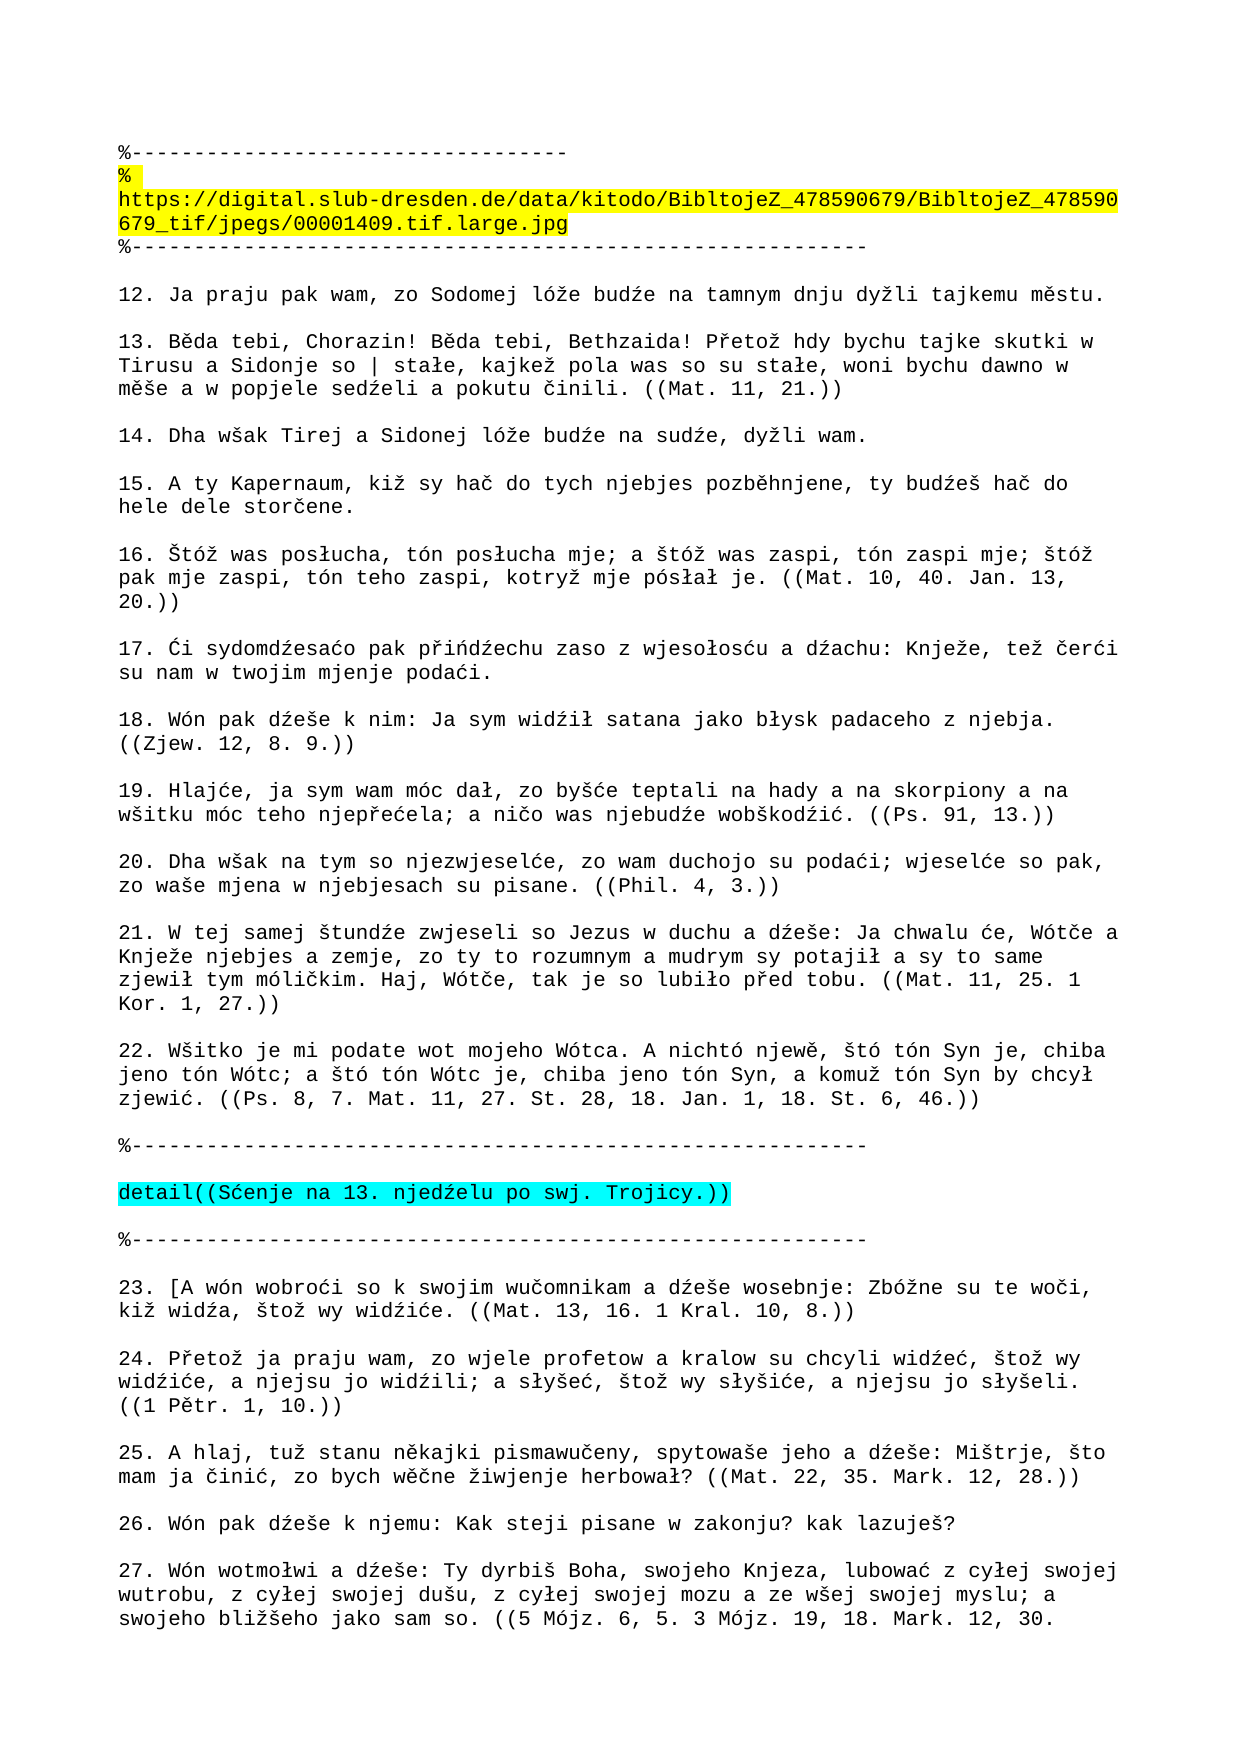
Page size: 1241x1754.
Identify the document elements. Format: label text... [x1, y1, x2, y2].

text 27. Wón wotmołwi a dźeše: Ty dyrbiš Boha, swojeho Knjeza, lubować z cyłej swojej wutrobu, z cyłej swojej dušu, z cyłej swojej mozu a ze wšej swojej myslu; a swojeho bližšeho jako sam so. ((5 Mójz. 6, 5. 3 Mójz. 19, 18. Mark. 12, 30. [118, 1561, 1122, 1631]
text 16. Štóž was posłucha, tón posłucha mje; a štóž was zaspi, tón zaspi mje; štóž pak mje zaspi, tón teho zaspi, kotryž mje pósłał je. ((Mat. 10, 40. Jan. 13, 20.)) [118, 544, 1122, 615]
text 12. Ja praju pak wam, zo Sodomej lóže budźe na tamnym dnju dyžli tajkemu městu. [118, 284, 1122, 307]
text %----------------------------------------------------------- [118, 236, 1122, 260]
text 24. Přetož ja praju wam, zo wjele profetow a kralow su chcyli widźeć, štož wy widźiće, a njejsu jo widźili; a słyšeć, štož wy słyšiće, a njejsu jo słyšeli. ((1 Pětr. 1, 10.)) [118, 1348, 1122, 1419]
text 20. Dha wšak na tym so njezwjeselće, zo wam duchojo su podaći; wjeselće so pak, zo waše mjena w njebjesach su pisane. ((Phil. 4, 3.)) [118, 851, 1122, 898]
text 26. Wón pak dźeše k njemu: Kak steji pisane w zakonju? kak lazuješ? [118, 1513, 1122, 1537]
text %----------------------------------------------------------- [118, 1229, 1122, 1253]
text 13. Běda tebi, Chorazin! Běda tebi, Bethzaida! Přetož hdy bychu tajke skutki w Tirusu a Sidonje so | stałe, kajkež pola was so su stałe, woni bychu dawno w měše a w popjele sedźeli a pokutu činili. ((Mat. 11, 21.)) [118, 331, 1122, 402]
text 18. Wón pak dźeše k nim: Ja sym widźił satana jako błysk padaceho z njebja. ((Zjew. 12, 8. 9.)) [118, 709, 1122, 757]
text 14. Dha wšak Tirej a Sidonej lóže budźe na sudźe, dyžli wam. [118, 426, 1122, 449]
text %----------------------------------------------------------- [118, 1135, 1122, 1158]
text 17. Ći sydomdźesaćo pak přińdźechu zaso z wjesołosću a dźachu: Knježe, tež čerći su nam w twojim mjenje podaći. [118, 638, 1122, 686]
text %----------------------------------- [118, 142, 1122, 165]
text 22. Wšitko je mi podate wot mojeho Wótca. A nichtó njewě, štó tón Syn je, chiba jeno tón Wótc; a štó tón Wótc je, chiba jeno tón Syn, a komuž tón Syn by chcył zjewić. ((Ps. 8, 7. Mat. 11, 27. St. 28, 18. Jan. 1, 18. St. 6, 46.)) [118, 1040, 1122, 1111]
text 25. A hlaj, tuž stanu někajki pismawučeny, spytowaše jeho a dźeše: Mištrje, što mam ja činić, zo bych wěčne žiwjenje herbował? ((Mat. 22, 35. Mark. 12, 28.)) [118, 1442, 1122, 1489]
text 19. Hlajće, ja sym wam móc dał, zo byšće teptali na hady a na skorpiony a na wšitku móc teho njepřećela; a ničo was njebudźe wobškodźić. ((Ps. 91, 13.)) [118, 780, 1122, 827]
text detail((Sćenje na 13. njedźelu po swj. Trojicy.)) [118, 1182, 1122, 1206]
text 23. [A wón wobroći so k swojim wučomnikam a dźeše wosebnje: Zbóžne su te woči, kiž widźa, štož wy widźiće. ((Mat. 13, 16. 1 Kral. 10, 8.)) [118, 1277, 1122, 1324]
text % https://digital.slub-dresden.de/data/kitodo/BibltojeZ_478590679/BibltojeZ_478590679_tif/jpegs/00001409.tif.large.jpg [118, 165, 1122, 236]
text 15. A ty Kapernaum, kiž sy hač do tych njebjes pozběhnjene, ty budźeš hač do hele dele storčene. [118, 473, 1122, 520]
text 21. W tej samej štundźe zwjeseli so Jezus w duchu a dźeše: Ja chwalu će, Wótče a Knježe njebjes a zemje, zo ty to rozumnym a mudrym sy potajił a sy to same zjewił tym móličkim. Haj, Wótče, tak je so lubiło před tobu. ((Mat. 11, 25. 1 Kor. 1, 27.)) [118, 922, 1122, 1017]
